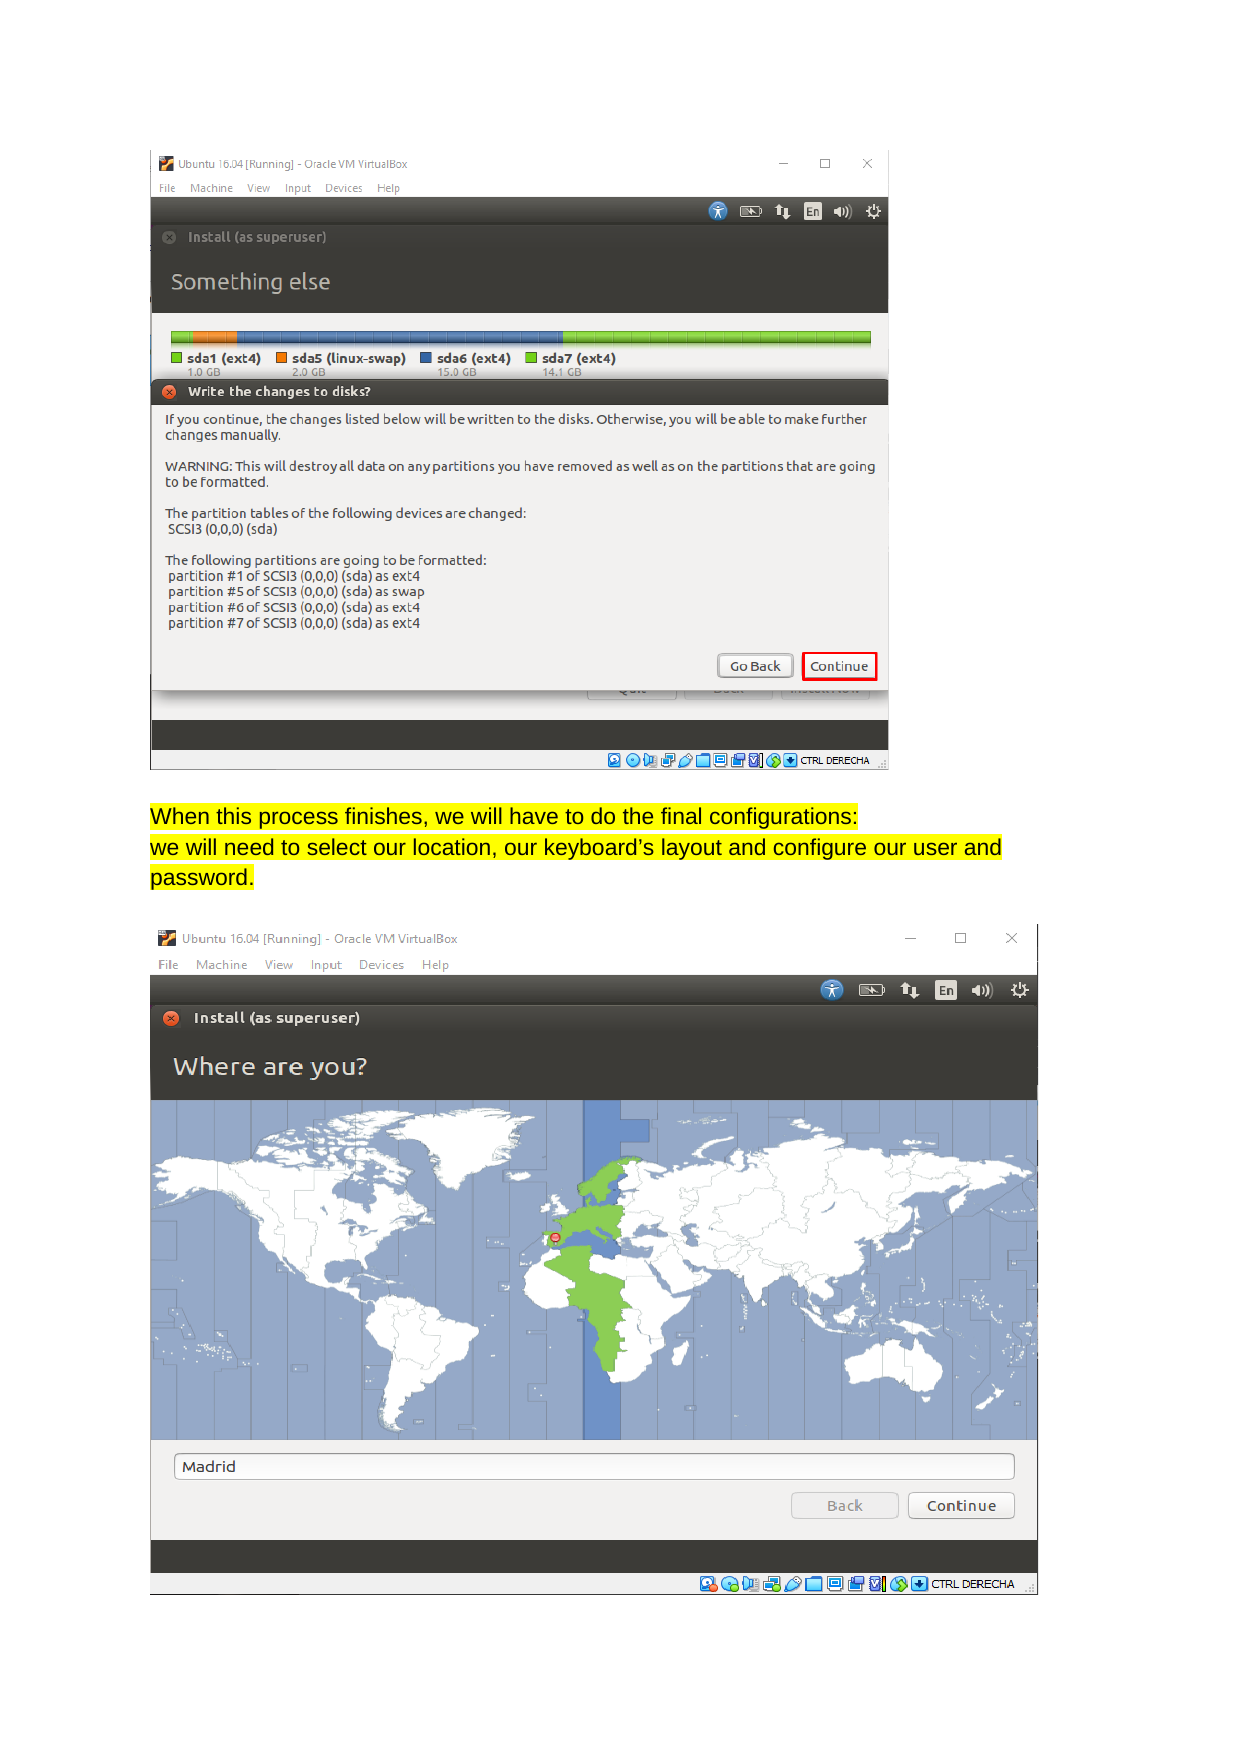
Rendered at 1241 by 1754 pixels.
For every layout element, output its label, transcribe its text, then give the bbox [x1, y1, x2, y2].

text When this process finishes, we will have to do the final configurations: [150, 803, 1090, 830]
text we will need to select our location, our keyboard’s layout and configure our user and password. [150, 833, 1090, 890]
picture [150, 150, 889, 770]
picture [150, 924, 1039, 1595]
